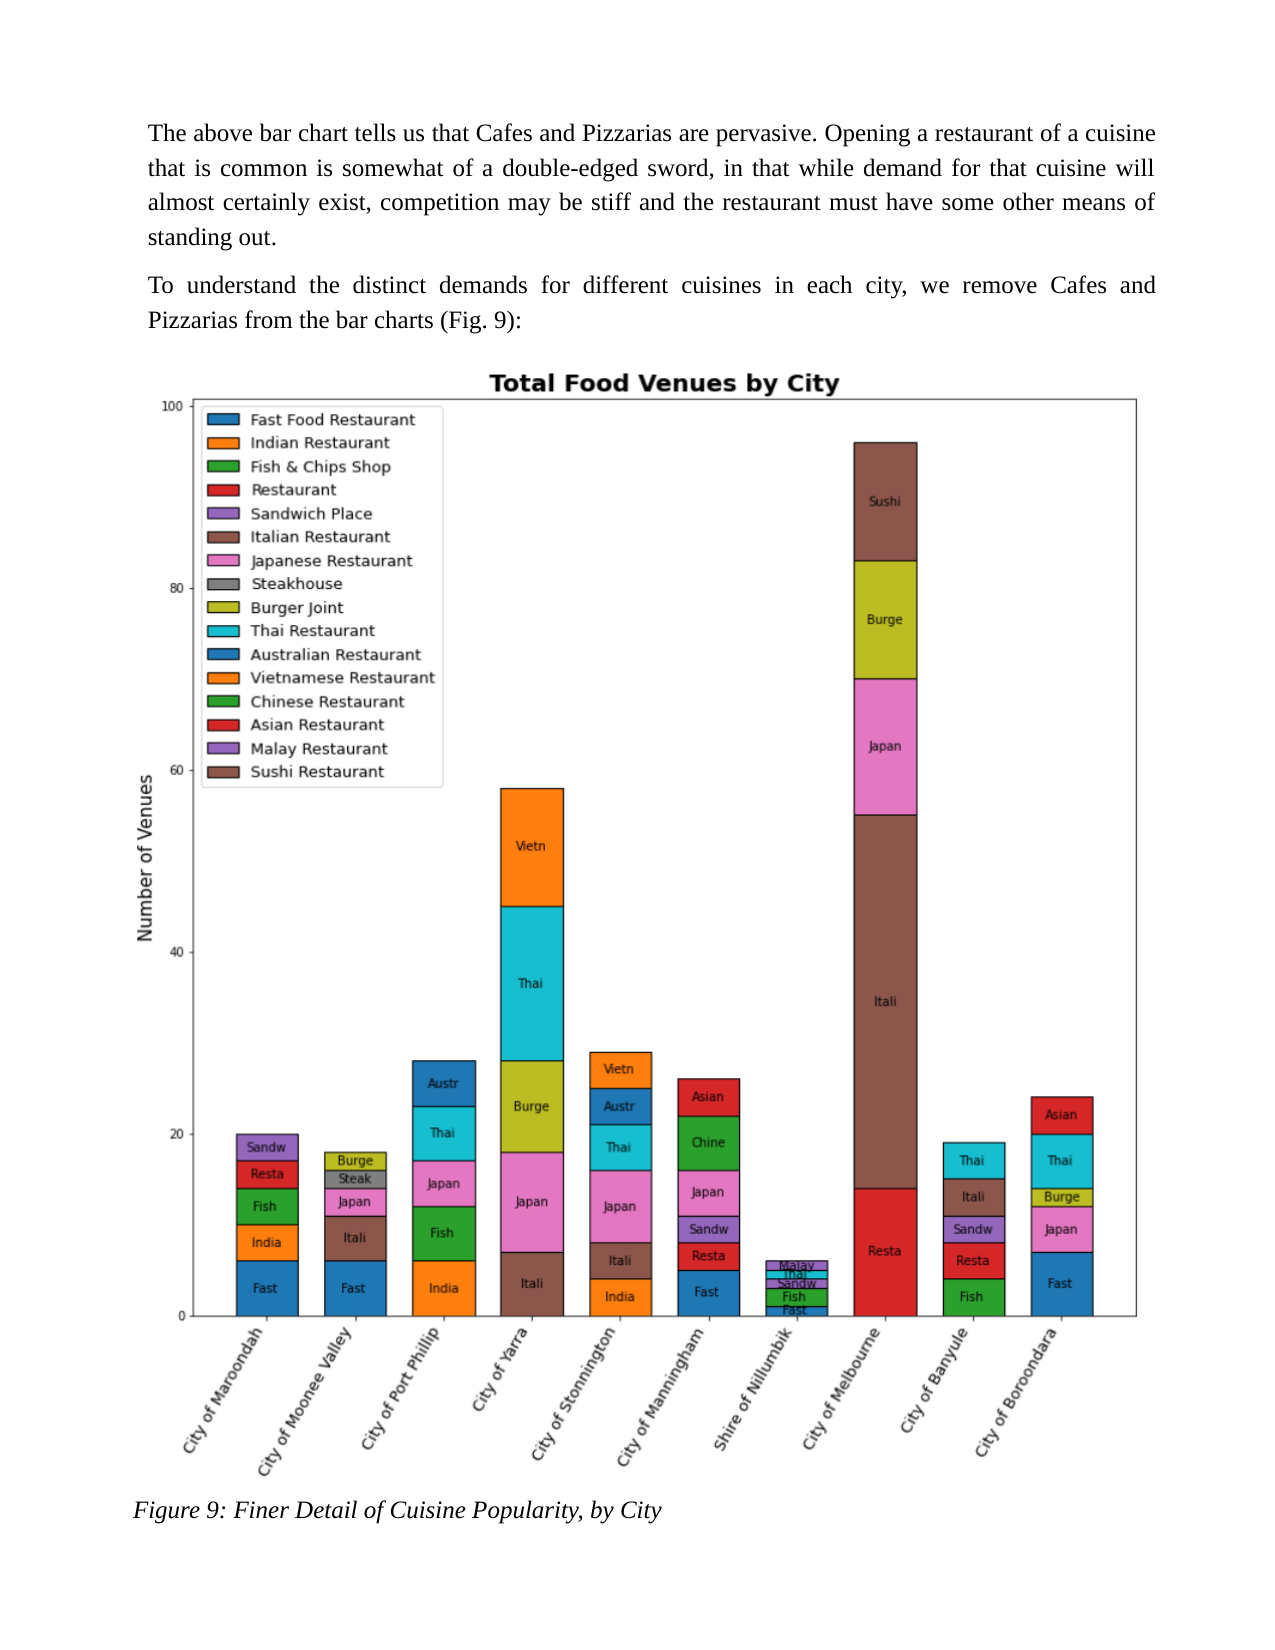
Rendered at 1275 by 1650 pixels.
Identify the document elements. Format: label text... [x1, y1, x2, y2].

picture [132, 366, 1143, 1491]
text Figure 9: Finer Detail of Cuisine Popularity, by City [133, 1491, 1142, 1524]
text The above bar chart tells us that Cafes and Pizzarias are pervasive. Opening a restaurant of a cuisine that is common is somewhat of a double-edged sword, in that while demand for that cuisine will almost certainly exist, competition may be stiff and the restaurant must have some other means of standing out. [148, 118, 1157, 250]
text To understand the distinct demands for different cuisines in each city, we remove Cafes and Pizzarias from the bar charts (Fig. 9): [148, 271, 1157, 334]
